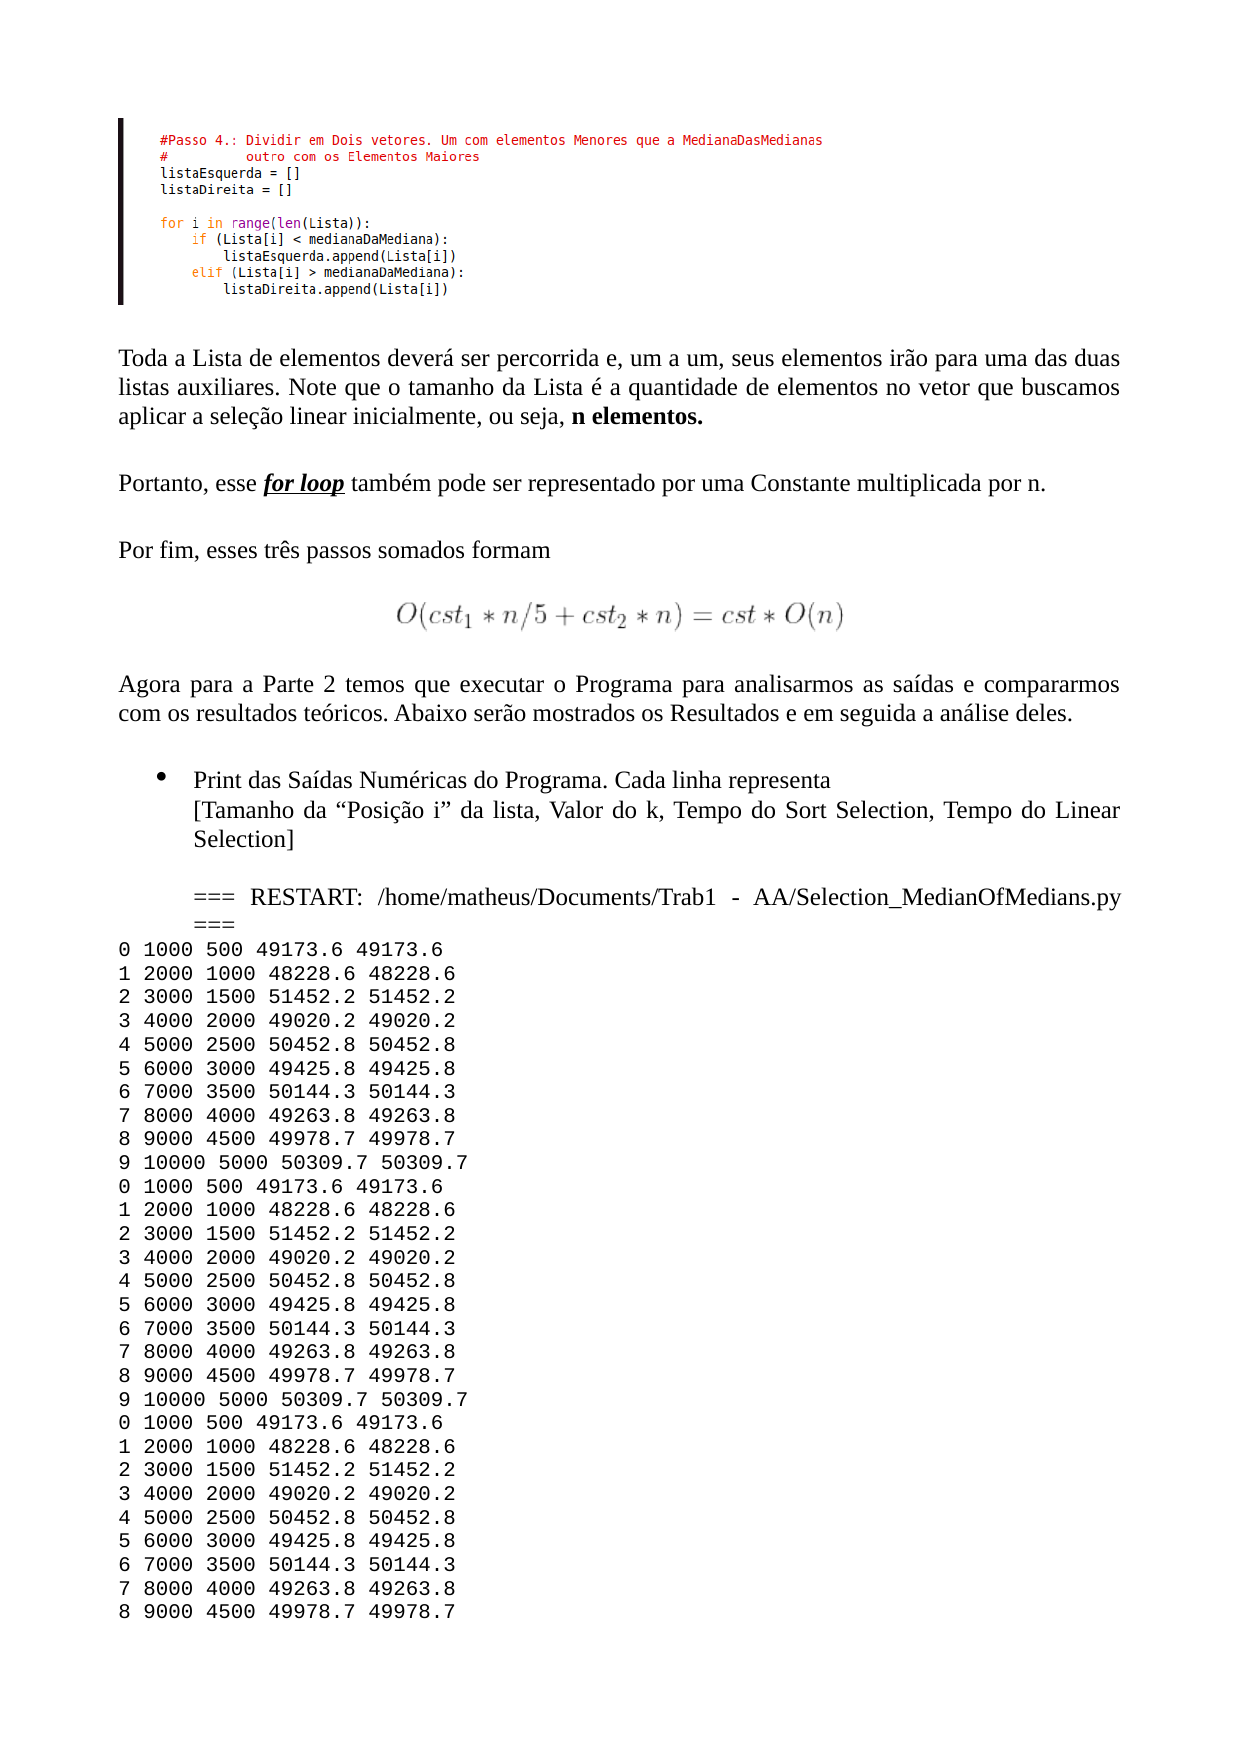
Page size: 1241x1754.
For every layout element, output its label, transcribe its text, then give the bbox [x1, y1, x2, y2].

list [Tamanho da “Posição i” da lista, Valor do k, Tempo do Sort Selection, Tempo do Linear Selection] === RESTART: /home/matheus/Documents/Trab1 - AA/Selection_MedianOfMedians.py === [156, 796, 1122, 939]
text 3 4000 2000 49020.2 49020.2 [118, 1247, 1122, 1270]
picture [118, 118, 1123, 305]
text 4 5000 2500 50452.8 50452.8 [118, 1270, 1122, 1294]
text Toda a Lista de elementos deverá ser percorrida e, um a um, seus elementos irão para uma das duas listas auxiliares. Note que o tamanho da Lista é a quantidade de elementos no vetor que buscamos aplicar a seleção linear inicialmente, ou seja, n elementos. [118, 343, 1122, 429]
text 6 7000 3500 50144.3 50144.3 [118, 1081, 1122, 1105]
text 2 3000 1500 51452.2 51452.2 [118, 1223, 1122, 1247]
text 3 4000 2000 49020.2 49020.2 [118, 1010, 1122, 1034]
text 6 7000 3500 50144.3 50144.3 [118, 1318, 1122, 1341]
text 0 1000 500 49173.6 49173.6 [118, 1412, 1122, 1436]
text 7 8000 4000 49263.8 49263.8 [118, 1105, 1122, 1128]
text 9 10000 5000 50309.7 50309.7 [118, 1388, 1122, 1412]
text 2 3000 1500 51452.2 51452.2 [118, 987, 1122, 1010]
text 7 8000 4000 49263.8 49263.8 [118, 1578, 1122, 1601]
text 3 4000 2000 49020.2 49020.2 [118, 1483, 1122, 1507]
text 1 2000 1000 48228.6 48228.6 [118, 963, 1122, 987]
text 1 2000 1000 48228.6 48228.6 [118, 1436, 1122, 1459]
text 9 10000 5000 50309.7 50309.7 [118, 1152, 1122, 1176]
picture [396, 602, 844, 632]
text 7 8000 4000 49263.8 49263.8 [118, 1341, 1122, 1365]
text Por fim, esses três passos somados formam [118, 535, 1122, 564]
text 0 1000 500 49173.6 49173.6 [118, 1176, 1122, 1199]
text 2 3000 1500 51452.2 51452.2 [118, 1459, 1122, 1483]
text 5 6000 3000 49425.8 49425.8 [118, 1530, 1122, 1554]
text 8 9000 4500 49978.7 49978.7 [118, 1601, 1122, 1625]
text 5 6000 3000 49425.8 49425.8 [118, 1294, 1122, 1318]
text 4 5000 2500 50452.8 50452.8 [118, 1034, 1122, 1057]
list Print das Saídas Numéricas do Programa. Cada linha representa [156, 765, 1122, 796]
text 5 6000 3000 49425.8 49425.8 [118, 1057, 1122, 1081]
text Portanto, esse for loop também pode ser representado por uma Constante multiplicada por n. [118, 468, 1122, 497]
text 6 7000 3500 50144.3 50144.3 [118, 1554, 1122, 1578]
text 4 5000 2500 50452.8 50452.8 [118, 1507, 1122, 1530]
text 8 9000 4500 49978.7 49978.7 [118, 1365, 1122, 1388]
text Agora para a Parte 2 temos que executar o Programa para analisarmos as saídas e compararmos com os resultados teóricos. Abaixo serão mostrados os Resultados e em seguida a análise deles. [118, 669, 1122, 727]
text 1 2000 1000 48228.6 48228.6 [118, 1199, 1122, 1223]
text 0 1000 500 49173.6 49173.6 [118, 939, 1122, 963]
text 8 9000 4500 49978.7 49978.7 [118, 1128, 1122, 1152]
